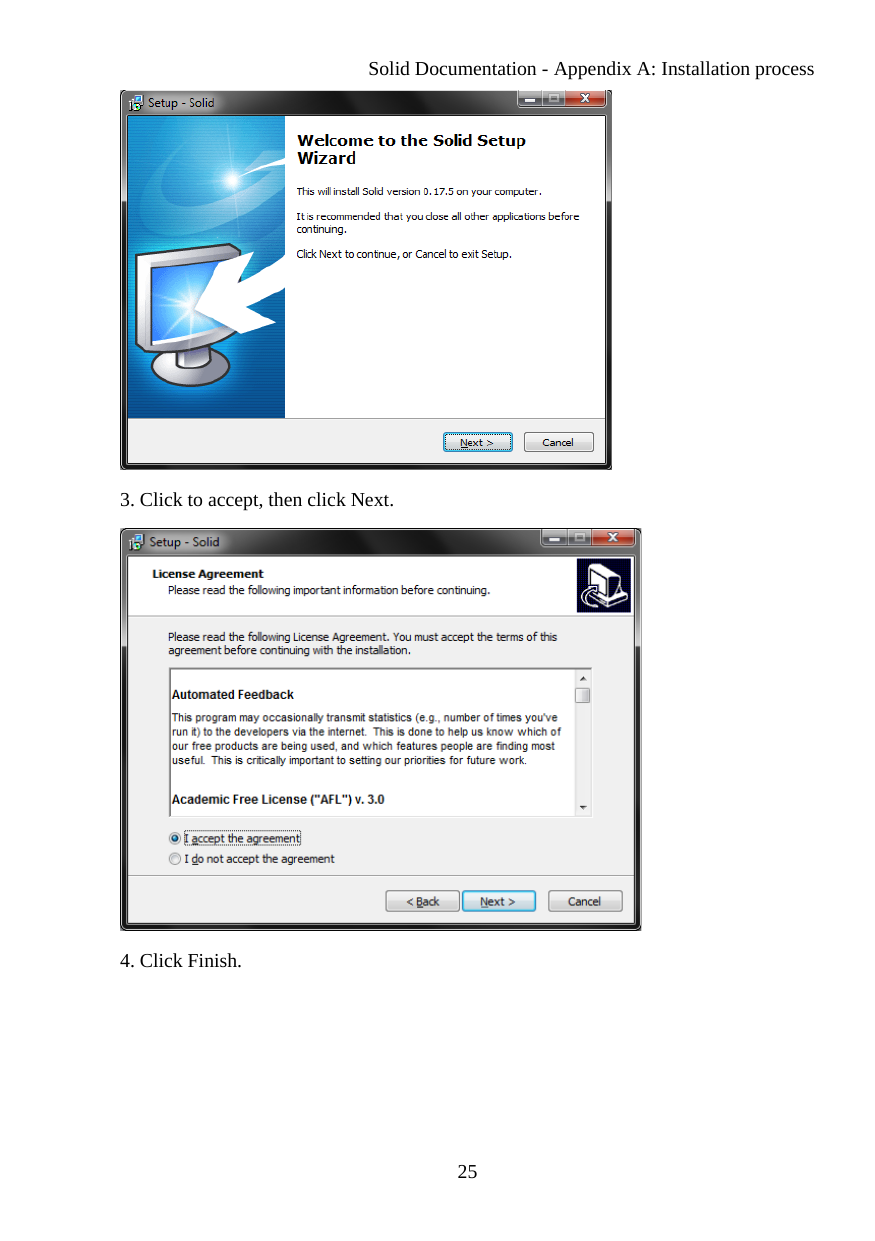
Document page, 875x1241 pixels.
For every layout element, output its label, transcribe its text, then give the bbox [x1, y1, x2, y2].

picture [120, 528, 642, 931]
picture [120, 90, 612, 470]
text 4. Click Finish. [120, 949, 814, 972]
text 3. Click to accept, then click Next. [120, 487, 814, 510]
